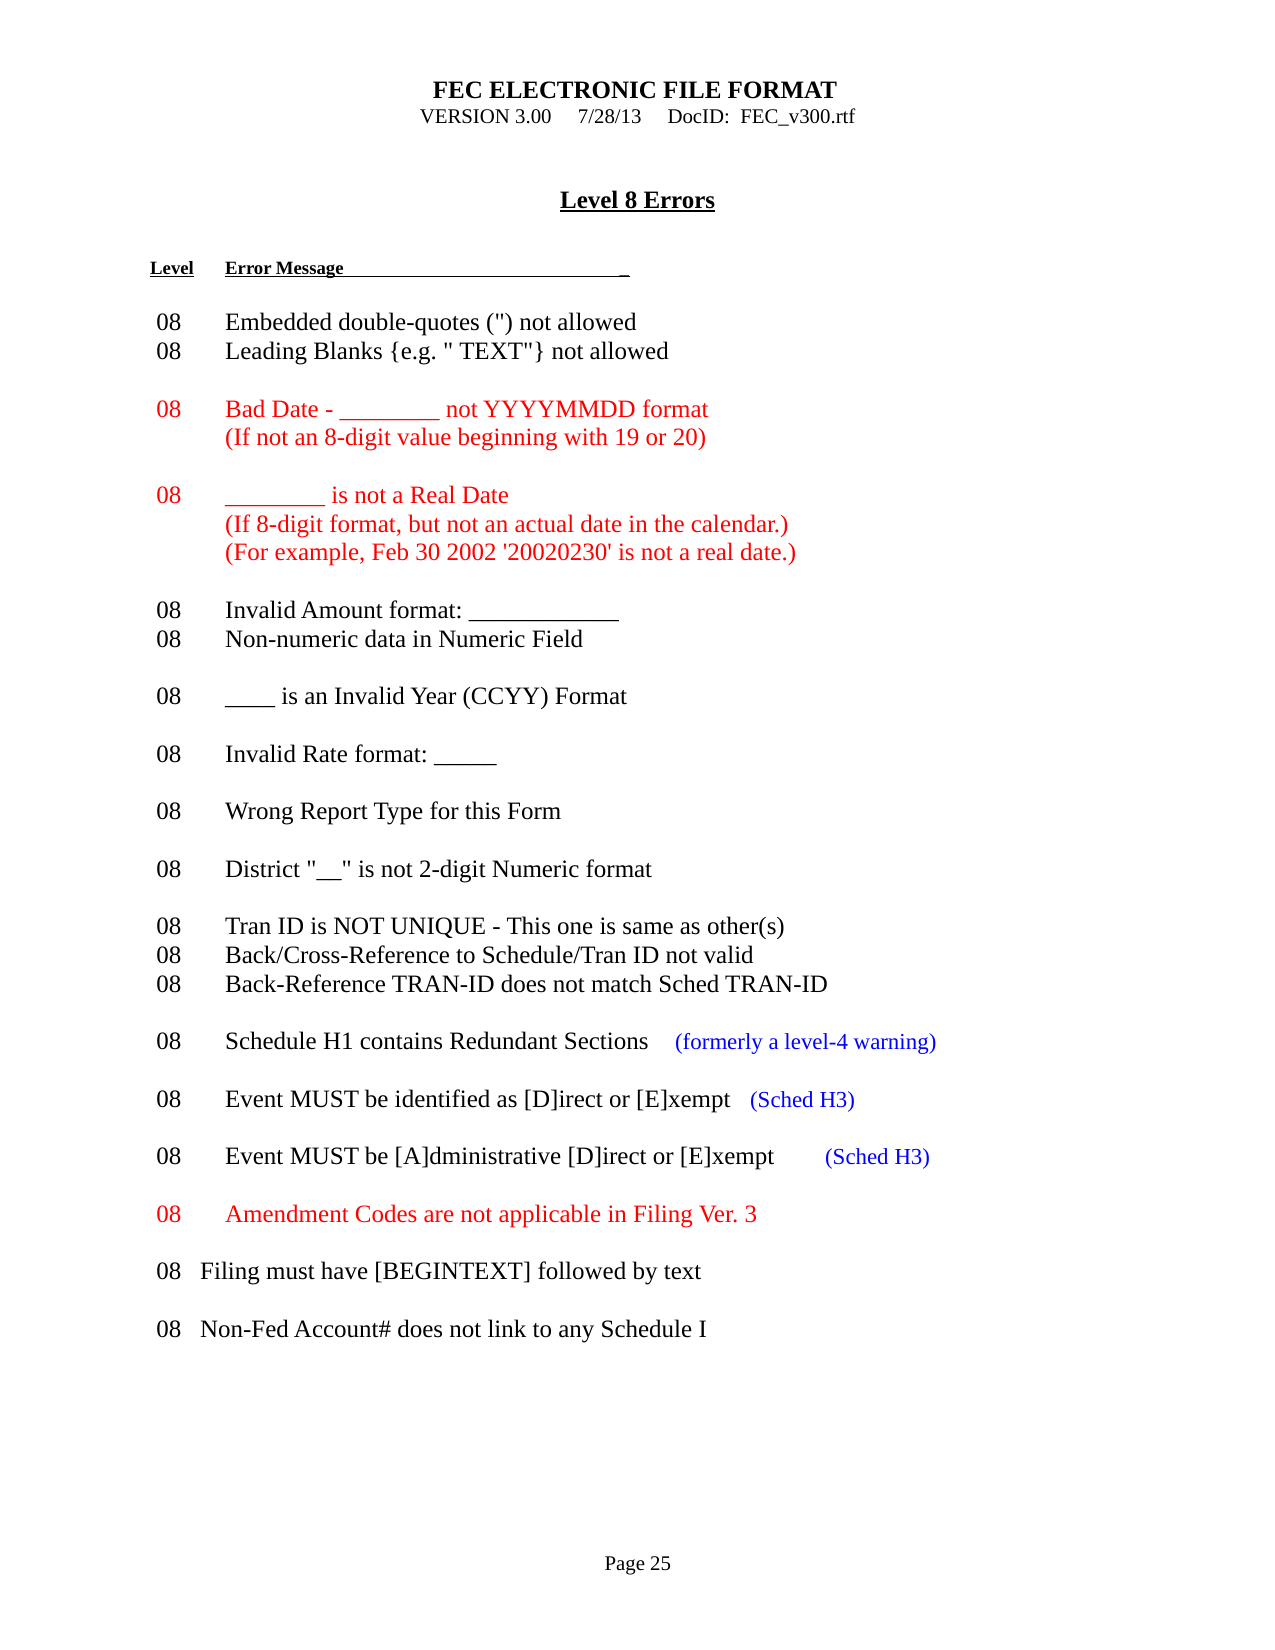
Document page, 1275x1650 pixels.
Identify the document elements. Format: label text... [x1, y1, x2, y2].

text 08 ____ is an Invalid Year (CCYY) Format [150, 681, 1125, 710]
text Level Error Message _ [150, 257, 1125, 279]
text 08 Event MUST be [A]dministrative [D]irect or [E]xempt (Sched H3) [150, 1141, 1125, 1170]
text 08 Leading Blanks {e.g. " TEXT"} not allowed [150, 336, 1125, 365]
text 08 Bad Date - ________ not YYYYMMDD format [150, 394, 1125, 422]
text 08 Embedded double-quotes (") not allowed [150, 307, 1125, 336]
text 08 Invalid Amount format: ____________ [150, 595, 1125, 624]
text 08 Amendment Codes are not applicable in Filing Ver. 3 [150, 1199, 1125, 1227]
text 08 ________ is not a Real Date [150, 480, 1125, 509]
text 08 Filing must have [BEGINTEXT] followed by text [150, 1256, 1125, 1285]
text (For example, Feb 30 2002 '20020230' is not a real date.) [150, 537, 1125, 566]
text 08 Back/Cross-Reference to Schedule/Tran ID not valid [150, 940, 1125, 969]
text (If not an 8-digit value beginning with 19 or 20) [150, 422, 1125, 451]
text 08 Tran ID is NOT UNIQUE - This one is same as other(s) [150, 911, 1125, 940]
text 08 Event MUST be identified as [D]irect or [E]xempt (Sched H3) [150, 1084, 1125, 1112]
text 08 District "__" is not 2-digit Numeric format [150, 854, 1125, 882]
text 08 Invalid Rate format: _____ [150, 739, 1125, 767]
text 08 Schedule H1 contains Redundant Sections (formerly a level-4 warning) [150, 1026, 1125, 1055]
text 08 Non-Fed Account# does not link to any Schedule I [150, 1314, 1125, 1342]
text (If 8-digit format, but not an actual date in the calendar.) [150, 509, 1125, 537]
text 08 Wrong Report Type for this Form [150, 796, 1125, 825]
text 08 Non-numeric data in Numeric Field [150, 624, 1125, 652]
text Level 8 Errors [150, 185, 1125, 214]
text 08 Back-Reference TRAN-ID does not match Sched TRAN-ID [150, 969, 1125, 997]
